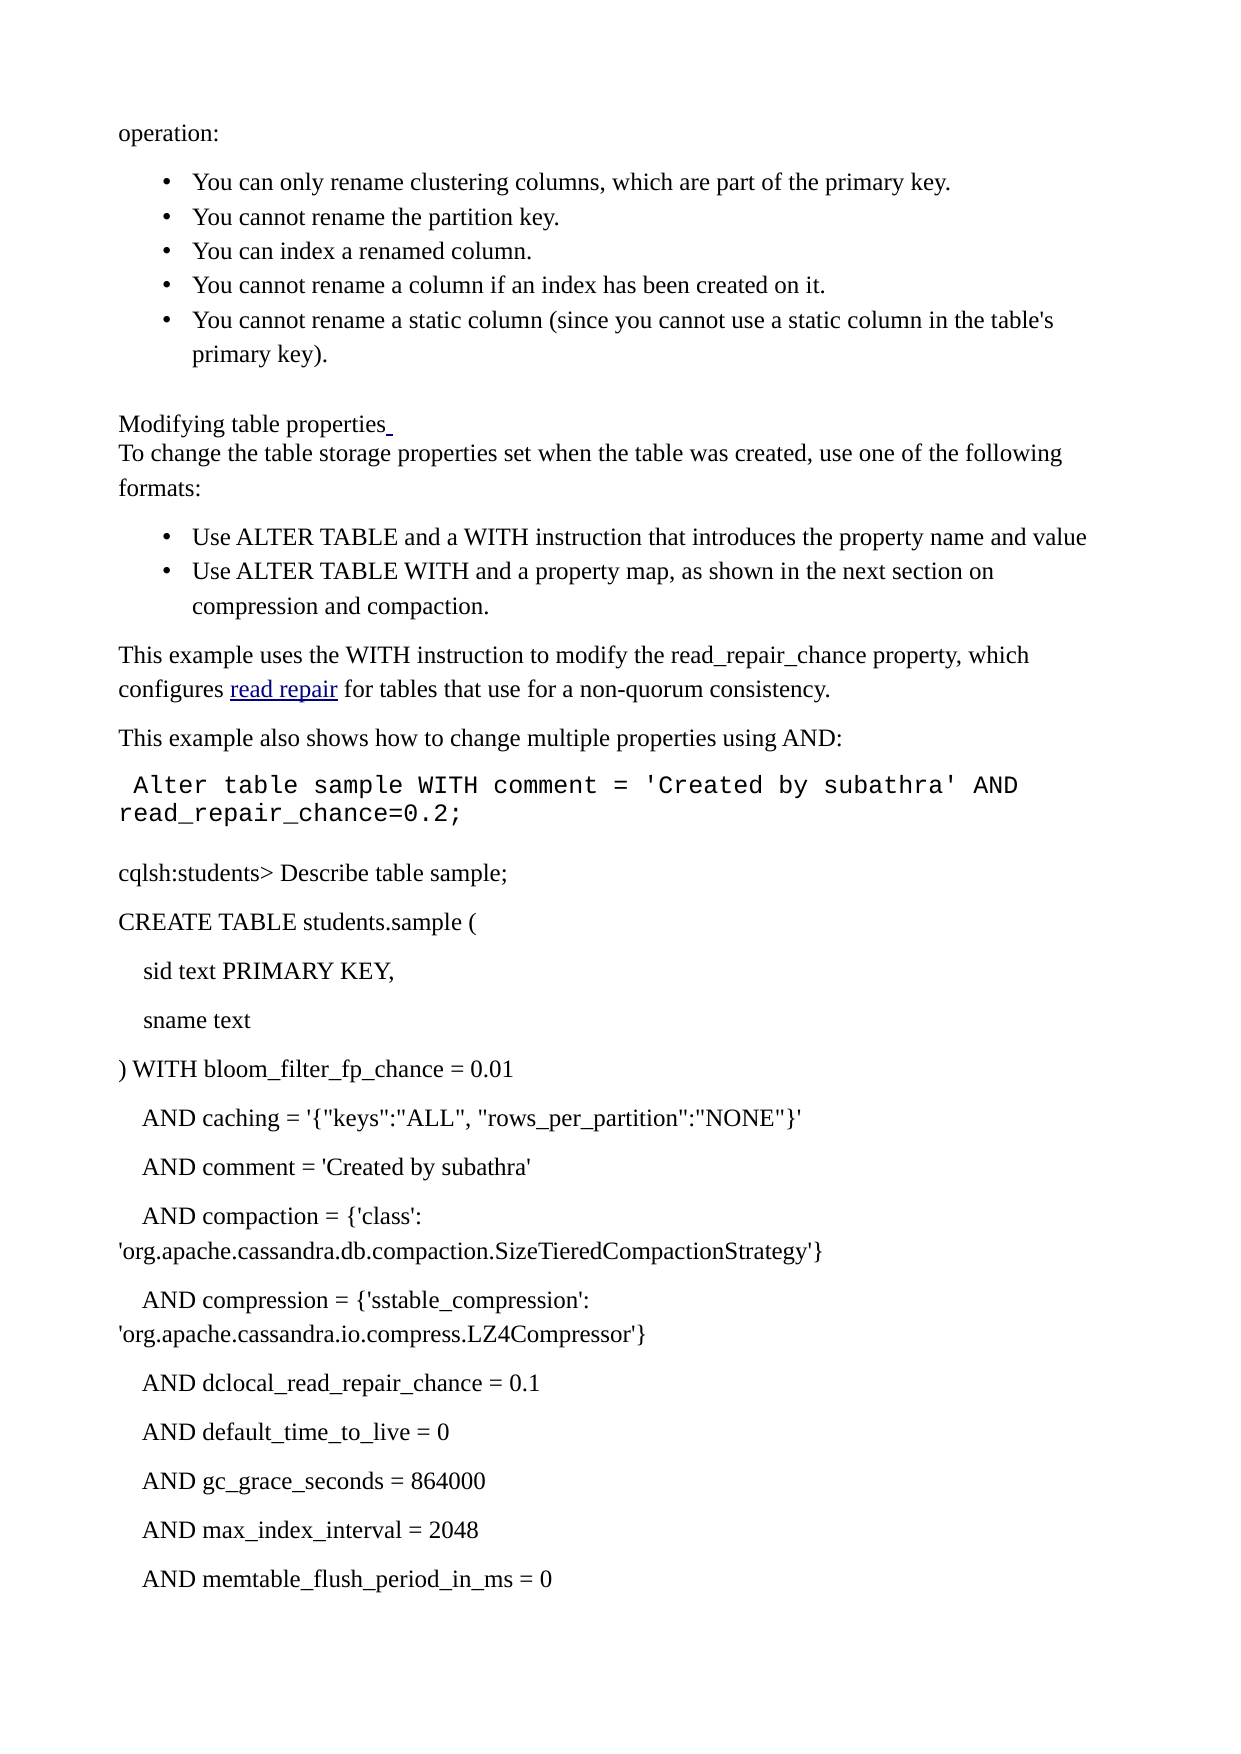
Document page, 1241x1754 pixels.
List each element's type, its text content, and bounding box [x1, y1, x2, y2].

text AND comment = 'Created by subathra' [118, 1152, 1122, 1181]
list You cannot rename the partition key. [162, 202, 1122, 230]
text AND default_time_to_live = 0 [118, 1417, 1122, 1446]
text AND caching = '{"keys":"ALL", "rows_per_partition":"NONE"}' [118, 1103, 1122, 1132]
list You cannot rename a static column (since you cannot use a static column in the table's primary key). [162, 305, 1122, 368]
text operation: [118, 118, 1122, 147]
text This example uses the WITH instruction to modify the read_repair_chance property, which configures read repair for tables that use for a non-quorum consistency. [118, 640, 1122, 703]
list Use ALTER TABLE WITH and a property map, as shown in the next section on compression and compaction. [162, 556, 1122, 619]
text sid text PRIMARY KEY, [118, 956, 1122, 985]
text AND gc_grace_seconds = 864000 [118, 1466, 1122, 1495]
list You cannot rename a column if an index has been created on it. [162, 271, 1122, 299]
text ) WITH bloom_filter_fp_chance = 0.01 [118, 1054, 1122, 1083]
text AND memtable_flush_period_in_ms = 0 [118, 1564, 1122, 1593]
text Alter table sample WITH comment = 'Created by subathra' AND read_repair_chance=0.2; [118, 772, 1122, 829]
list You can only rename clustering columns, which are part of the primary key. [162, 167, 1122, 196]
text cqlsh:students> Describe table sample; [118, 858, 1122, 887]
text sname text [118, 1005, 1122, 1034]
text AND compaction = {'class': 'org.apache.cassandra.db.compaction.SizeTieredCompactionStrategy'} [118, 1201, 1122, 1264]
text To change the table storage properties set when the table was created, use one of the following formats: [118, 438, 1122, 501]
text CREATE TABLE students.sample ( [118, 907, 1122, 936]
list You can index a renamed column. [162, 236, 1122, 265]
text This example also shows how to change multiple properties using AND: [118, 723, 1122, 752]
text AND compression = {'sstable_compression': 'org.apache.cassandra.io.compress.LZ4Compressor'} [118, 1285, 1122, 1348]
subtitle Modifying table properties [118, 409, 1122, 438]
list Use ALTER TABLE and a WITH instruction that introduces the property name and value [162, 522, 1122, 551]
text AND max_index_interval = 2048 [118, 1516, 1122, 1544]
text AND dclocal_read_repair_chance = 0.1 [118, 1368, 1122, 1397]
